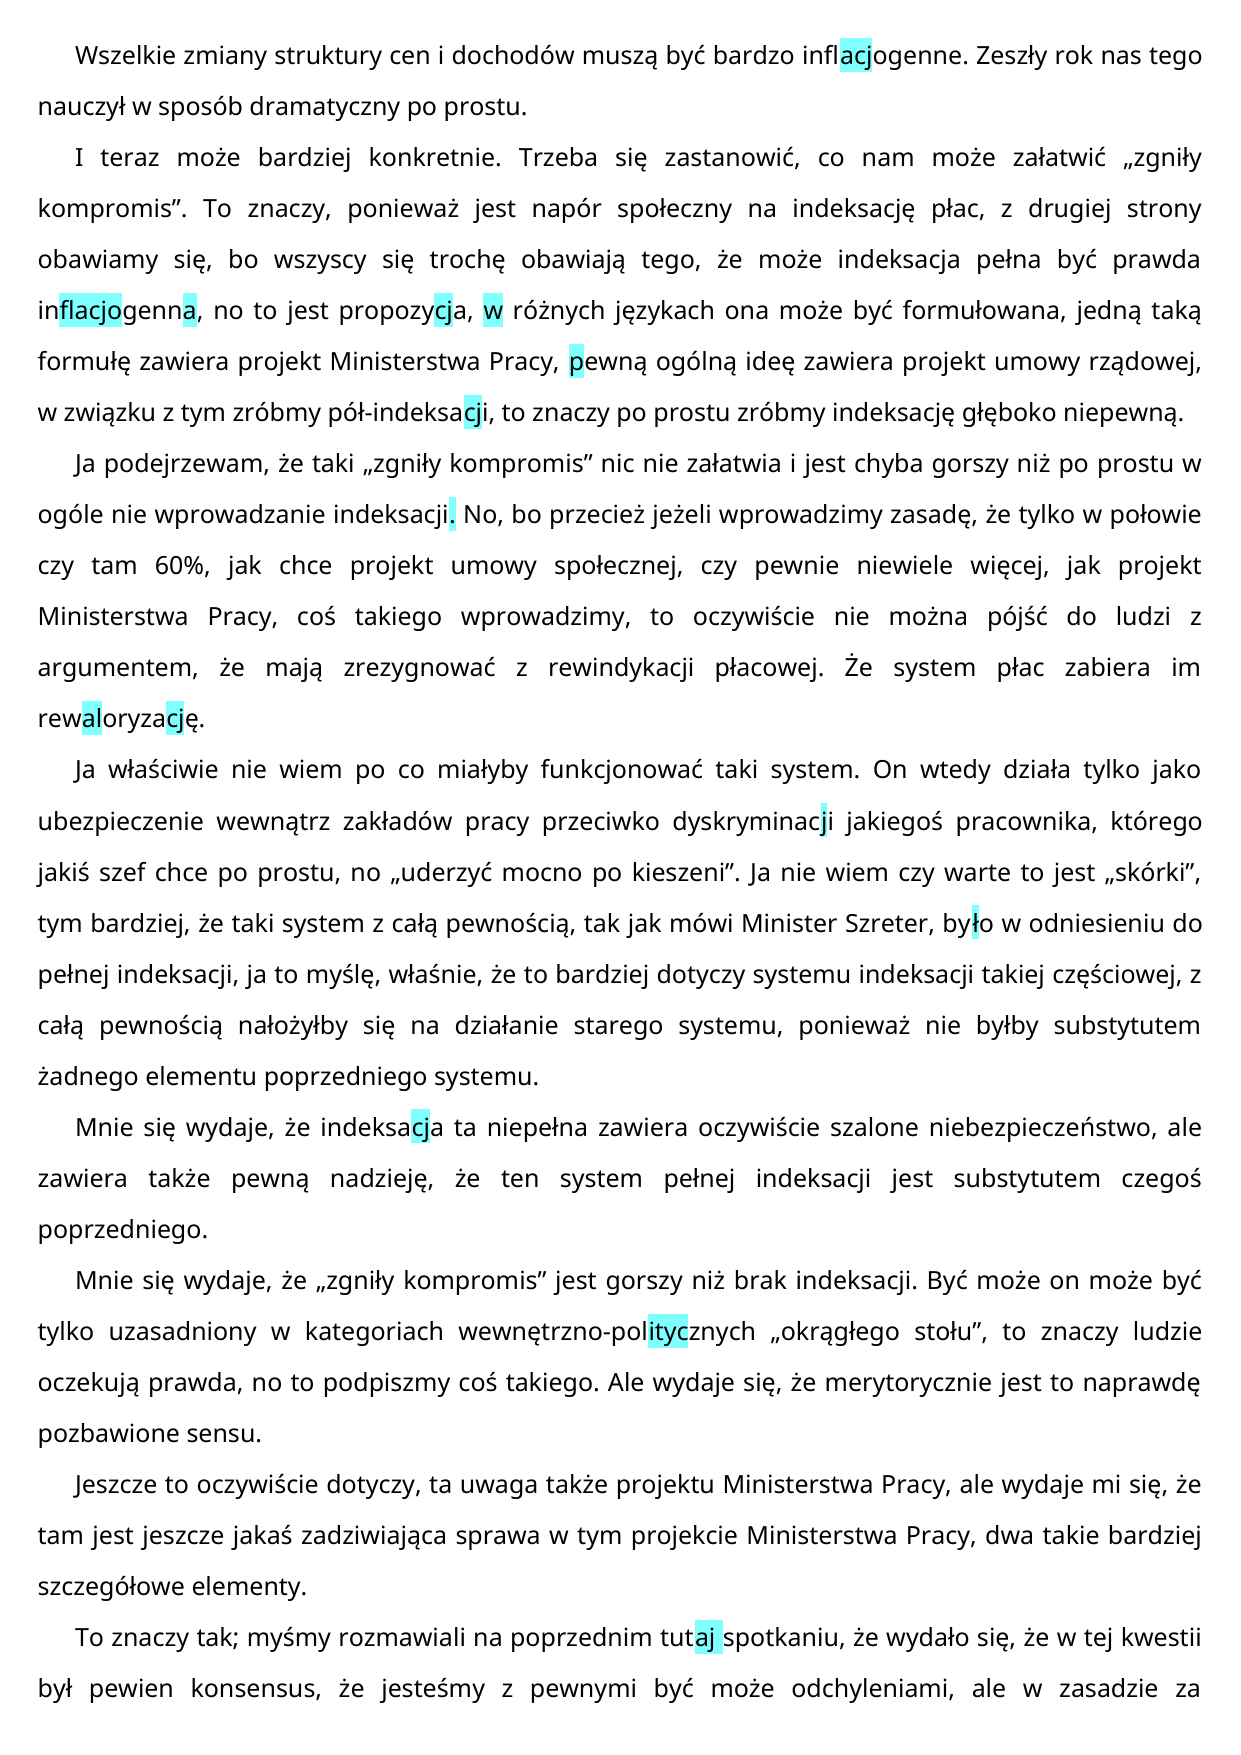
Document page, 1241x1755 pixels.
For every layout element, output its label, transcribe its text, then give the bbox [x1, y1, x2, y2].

text Ja podejrzewam, że taki „zgniły kompromis” nic nie załatwia i jest chyba gorszy niż po prostu w ogóle nie wprowadzanie indeksacji. No, bo przecież jeżeli wprowadzimy zasadę, że tylko w połowie czy tam 60%, jak chce projekt umowy społecznej, czy pewnie niewiele więcej, jak projekt Ministerstwa Pracy, coś takiego wprowadzimy, to oczywiście nie można pójść do ludzi z argumentem, że mają zrezygnować z rewindykacji płacowej. Że system płac zabiera im rewaloryzację. [37, 446, 1203, 735]
text Mnie się wydaje, że indeksacja ta niepełna zawiera oczywiście szalone niebezpieczeństwo, ale zawiera także pewną nadzieję, że ten system pełnej indeksacji jest substytutem czegoś poprzedniego. [37, 1109, 1203, 1246]
text Mnie się wydaje, że „zgniły kompromis” jest gorszy niż brak indeksacji. Być może on może być tylko uzasadniony w kategoriach wewnętrzno-politycznych „okrągłego stołu”, to znaczy ludzie oczekują prawda, no to podpiszmy coś takiego. Ale wydaje się, że merytorycznie jest to naprawdę pozbawione sensu. [37, 1262, 1203, 1450]
text Ja właściwie nie wiem po co miałyby funkcjonować taki system. On wtedy działa tylko jako ubezpieczenie wewnątrz zakładów pracy przeciwko dyskryminacji jakiegoś pracownika, którego jakiś szef chce po prostu, no „uderzyć mocno po kieszeni”. Ja nie wiem czy warte to jest „skórki”, tym bardziej, że taki system z całą pewnością, tak jak mówi Minister Szreter, było w odniesieniu do pełnej indeksacji, ja to myślę, właśnie, że to bardziej dotyczy systemu indeksacji takiej częściowej, z całą pewnością nałożyłby się na działanie starego systemu, ponieważ nie byłby substytutem żadnego elementu poprzedniego systemu. [37, 752, 1203, 1092]
text I teraz może bardziej konkretnie. Trzeba się zastanowić, co nam może załatwić „zgniły kompromis”. To znaczy, ponieważ jest napór społeczny na indeksację płac, z drugiej strony obawiamy się, bo wszyscy się trochę obawiają tego, że może indeksacja pełna być prawda inflacjogenna, no to jest propozycja, w różnych językach ona może być formułowana, jedną taką formułę zawiera projekt Ministerstwa Pracy, pewną ogólną ideę zawiera projekt umowy rządowej, w związku z tym zróbmy pół-indeksacji, to znaczy po prostu zróbmy indeksację głęboko niepewną. [37, 139, 1203, 429]
text Wszelkie zmiany struktury cen i dochodów muszą być bardzo inflacjogenne. Zeszły rok nas tego nauczył w sposób dramatyczny po prostu. [37, 37, 1203, 123]
text To znaczy tak; myśmy rozmawiali na poprzednim tutaj spotkaniu, że wydało się, że w tej kwestii był pewien konsensus, że jesteśmy z pewnymi być może odchyleniami, ale w zasadzie za [37, 1620, 1203, 1705]
text Jeszcze to oczywiście dotyczy, ta uwaga także projektu Ministerstwa Pracy, ale wydaje mi się, że tam jest jeszcze jakaś zadziwiająca sprawa w tym projekcie Ministerstwa Pracy, dwa takie bardziej szczegółowe elementy. [37, 1467, 1203, 1603]
